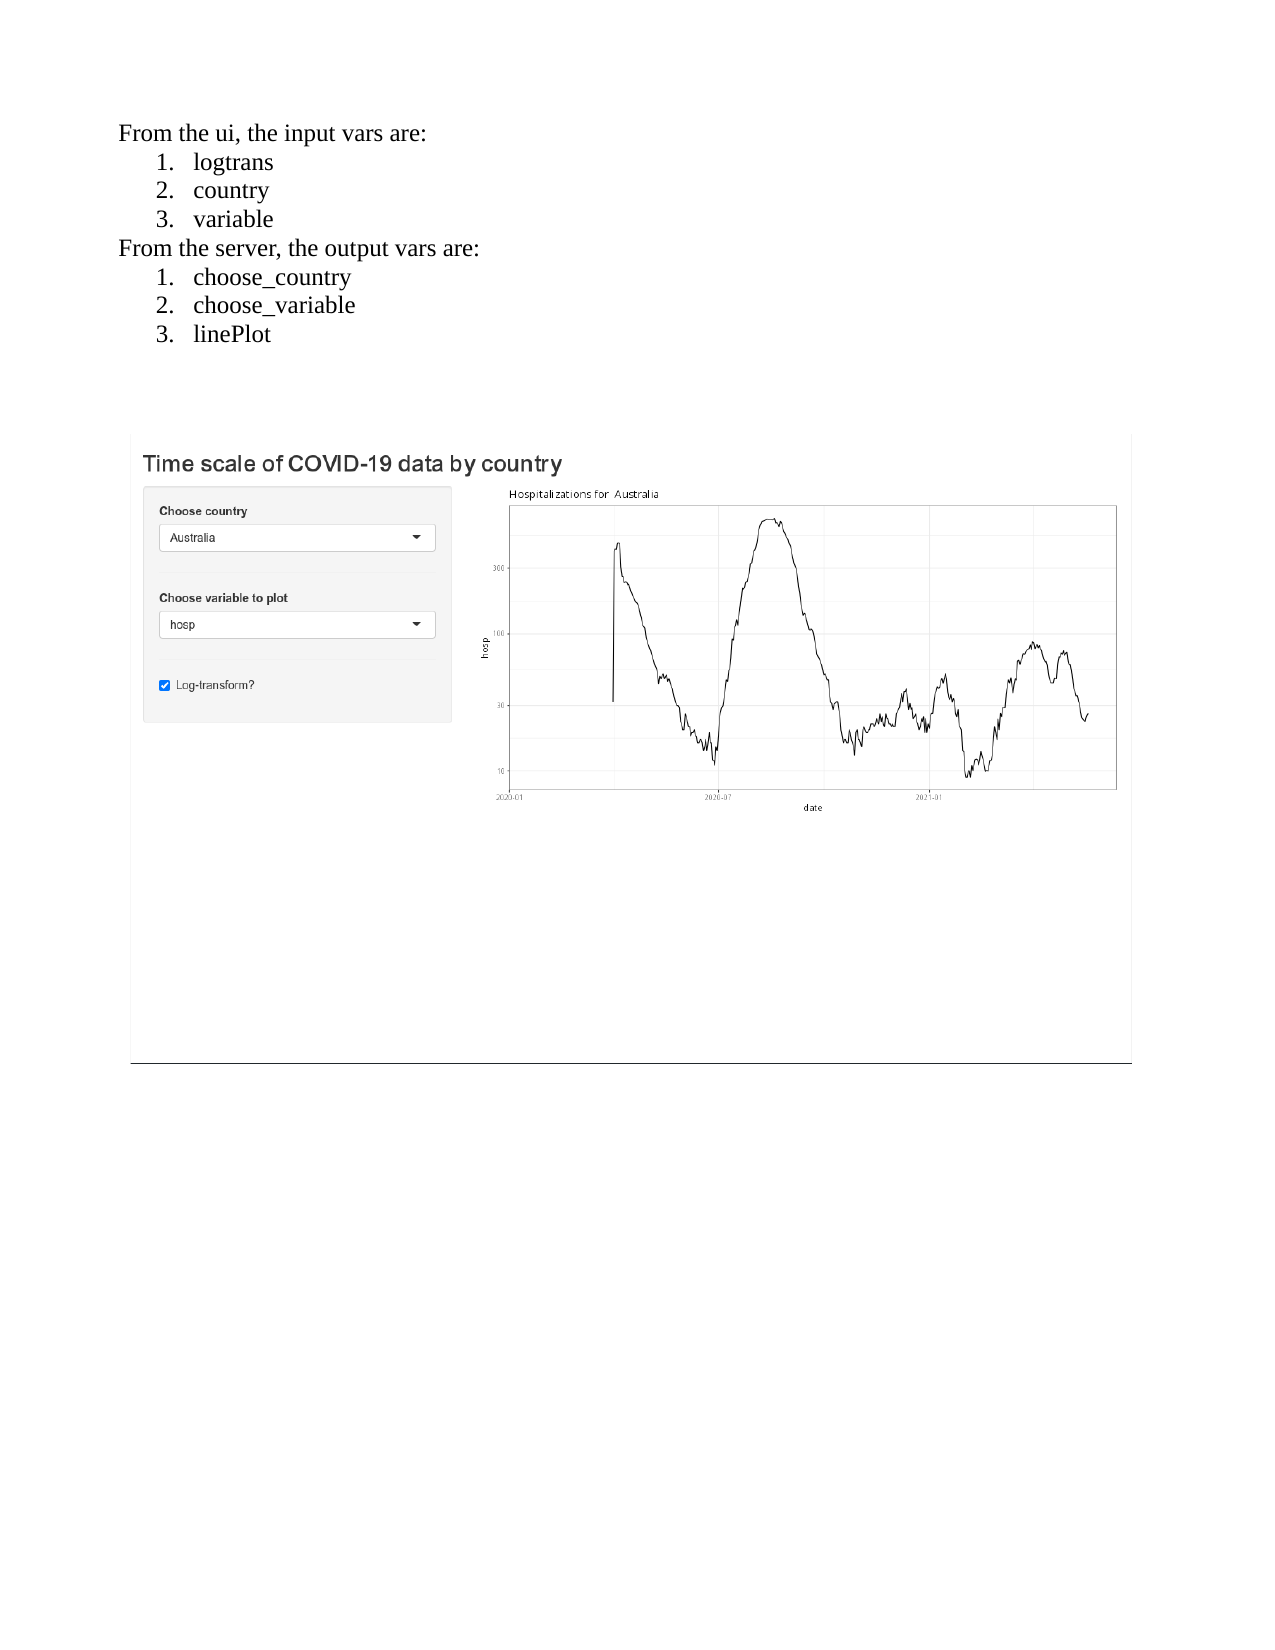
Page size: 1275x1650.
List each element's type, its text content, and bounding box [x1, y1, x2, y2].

picture [130, 434, 1132, 1064]
list country [156, 176, 1157, 204]
list choose_country [156, 262, 1157, 291]
list logtrans [156, 147, 1157, 176]
list linePlot [156, 319, 1157, 348]
list choose_variable [156, 291, 1157, 319]
text From the ui, the input vars are: [118, 118, 1157, 147]
list variable [156, 204, 1157, 233]
text From the server, the output vars are: [118, 233, 1157, 262]
